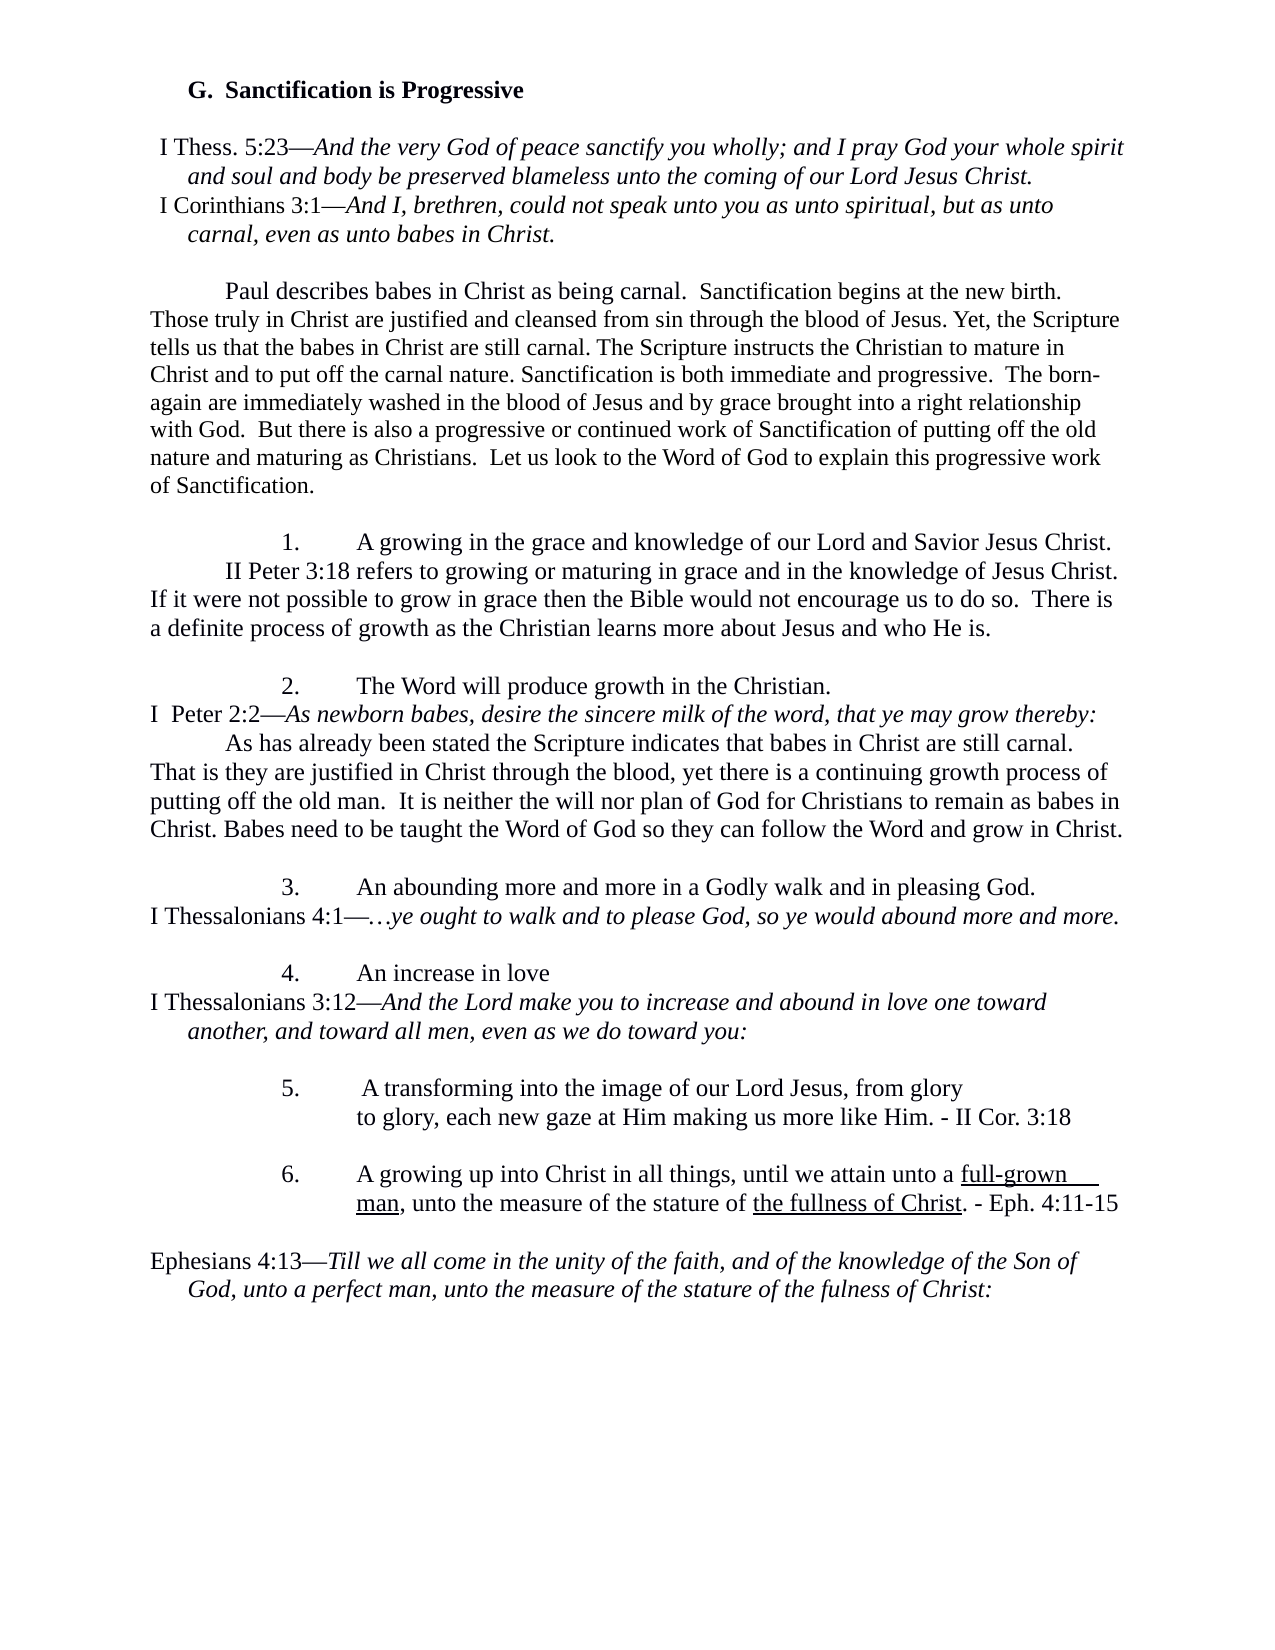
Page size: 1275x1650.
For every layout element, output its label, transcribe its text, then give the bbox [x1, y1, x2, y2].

text 6. A growing up into Christ in all things, until we attain unto a full-grown man, unto the measure of the stature of the fullness of Christ. - Eph. 4:11-15 [281, 1159, 1125, 1217]
subtitle I Corinthians 3:1—And I, brethren, could not speak unto you as unto spiritual, but as unto carnal, even as unto babes in Christ. [159, 190, 1125, 247]
text II Peter 3:18 refers to growing or maturing in grace and in the knowledge of Jesus Christ. If it were not possible to grow in grace then the Bible would not encourage us to do so. There is a definite process of growth as the Christian learns more about Jesus and who He is. [150, 556, 1125, 642]
text As has already been stated the Scripture indicates that babes in Christ are still carnal. [225, 728, 1125, 757]
text 1. A growing in the grace and knowledge of our Lord and Savior Jesus Christ. [150, 527, 1125, 556]
text 2. The Word will produce growth in the Christian. [150, 671, 1125, 699]
subtitle Sanctification is Progressive [187, 75, 1125, 104]
text Ephesians 4:13—Till we all come in the unity of the faith, and of the knowledge of the Son of God, unto a perfect man, unto the measure of the stature of the fulness of Christ: [150, 1246, 1125, 1303]
text 4. An increase in love [150, 958, 1125, 987]
subtitle I Thess. 5:23—And the very God of peace sanctify you wholly; and I pray God your whole spirit and soul and body be preserved blameless unto the coming of our Lord Jesus Christ. [159, 132, 1125, 190]
text I Thessalonians 4:1—…ye ought to walk and to please God, so ye would abound more and more. [150, 901, 1125, 929]
text I Thessalonians 3:12—And the Lord make you to increase and abound in love one toward another, and toward all men, even as we do toward you: [150, 987, 1125, 1044]
text 3. An abounding more and more in a Godly walk and in pleasing God. [150, 872, 1125, 901]
text I Peter 2:2—As newborn babes, desire the sincere milk of the word, that ye may grow thereby: [150, 699, 1125, 728]
text 5. A transforming into the image of our Lord Jesus, from glory to glory, each new gaze at Him making us more like Him. - II Cor. 3:18 [150, 1073, 1125, 1131]
text Paul describes babes in Christ as being carnal. Sanctification begins at the new birth. Those truly in Christ are justified and cleansed from sin through the blood of Jesus. Yet, the Scripture tells us that the babes in Christ are still carnal. The Scripture instructs the Christian to mature in Christ and to put off the carnal nature. Sanctification is both immediate and progressive. The born-again are immediately washed in the blood of Jesus and by grace brought into a right relationship with God. But there is also a progressive or continued work of Sanctification of putting off the old nature and maturing as Christians. Let us look to the Word of God to explain this progressive work of Sanctification. [150, 276, 1125, 498]
text That is they are justified in Christ through the blood, yet there is a continuing growth process of putting off the old man. It is neither the will nor plan of God for Christians to remain as babes in Christ. Babes need to be taught the Word of God so they can follow the Word and grow in Christ. [150, 757, 1125, 843]
